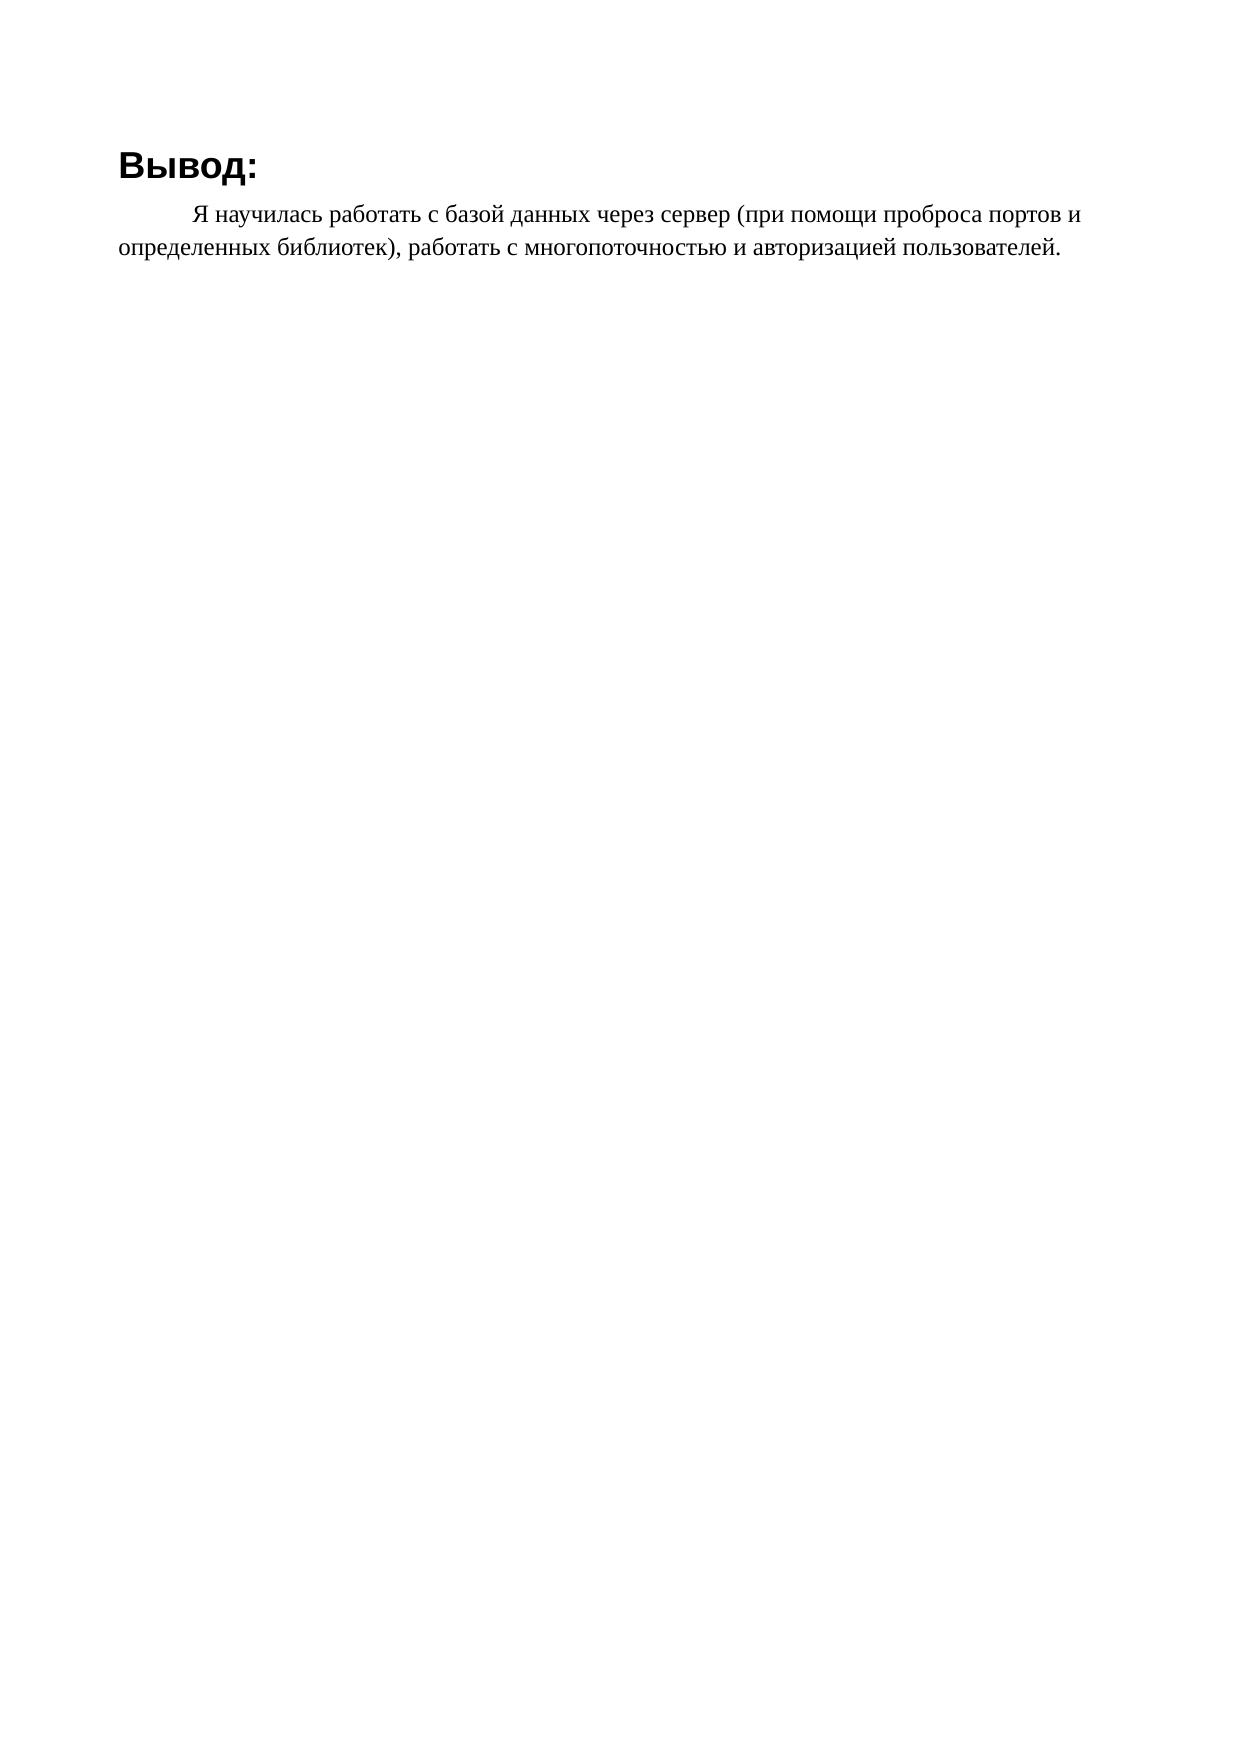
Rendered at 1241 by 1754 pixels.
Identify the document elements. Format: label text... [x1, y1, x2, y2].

subtitle Вывод: [118, 143, 1122, 186]
text Я научилась работать с базой данных через сервер (при помощи проброса портов и определенных библиотек), работать с многопоточностью и авторизацией пользователей. [118, 199, 1122, 261]
